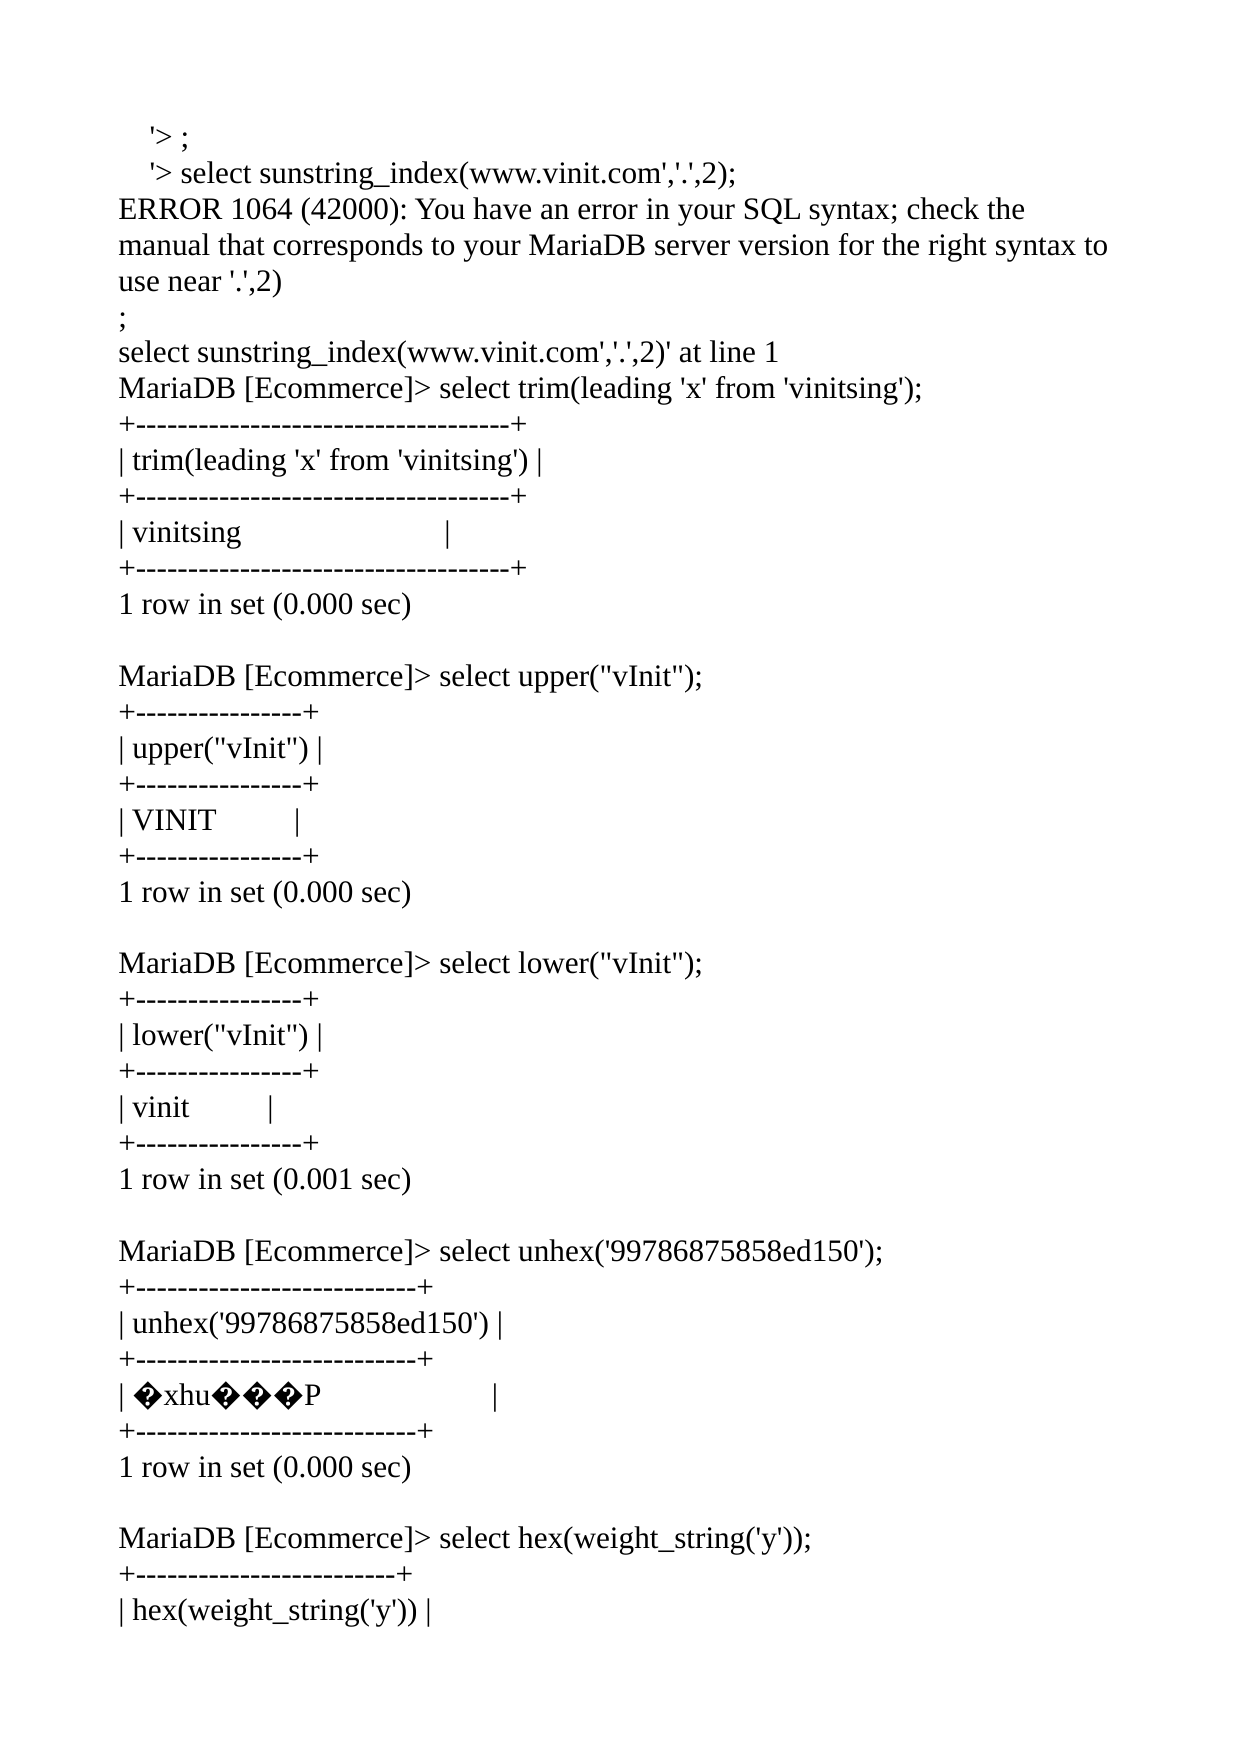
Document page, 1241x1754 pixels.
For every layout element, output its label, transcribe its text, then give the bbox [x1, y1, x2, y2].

text +----------------+ [118, 1124, 1122, 1160]
text +------------------------------------+ [118, 549, 1122, 585]
text +----------------+ [118, 693, 1122, 729]
text +-------------------------+ [118, 1556, 1122, 1592]
text MariaDB [Ecommerce]> select hex(weight_string('y')); [118, 1520, 1122, 1556]
text ERROR 1064 (42000): You have an error in your SQL syntax; check the manual that corresponds to your MariaDB server version for the right syntax to use near '.',2) [118, 190, 1122, 298]
text +----------------+ [118, 837, 1122, 873]
text '> ; [118, 118, 1122, 154]
text 1 row in set (0.001 sec) [118, 1160, 1122, 1196]
text MariaDB [Ecommerce]> select lower("vInit"); [118, 945, 1122, 981]
text | VINIT | [118, 801, 1122, 837]
text +------------------------------------+ [118, 477, 1122, 513]
text | hex(weight_string('y')) | [118, 1592, 1122, 1627]
text | vinitsing | [118, 513, 1122, 549]
text +----------------+ [118, 1052, 1122, 1088]
text +------------------------------------+ [118, 406, 1122, 442]
text '> select sunstring_index(www.vinit.com','.',2); [118, 154, 1122, 190]
text | lower("vInit") | [118, 1017, 1122, 1052]
text | trim(leading 'x' from 'vinitsing') | [118, 442, 1122, 477]
text ; [118, 298, 1122, 334]
text +---------------------------+ [118, 1412, 1122, 1448]
text | upper("vInit") | [118, 729, 1122, 765]
text +----------------+ [118, 981, 1122, 1017]
text 1 row in set (0.000 sec) [118, 873, 1122, 909]
text 1 row in set (0.000 sec) [118, 1448, 1122, 1484]
text 1 row in set (0.000 sec) [118, 585, 1122, 621]
text MariaDB [Ecommerce]> select upper("vInit"); [118, 657, 1122, 693]
text select sunstring_index(www.vinit.com','.',2)' at line 1 [118, 334, 1122, 370]
text +---------------------------+ [118, 1340, 1122, 1376]
text MariaDB [Ecommerce]> select unhex('99786875858ed150'); [118, 1232, 1122, 1268]
text +---------------------------+ [118, 1268, 1122, 1304]
text | unhex('99786875858ed150') | [118, 1304, 1122, 1340]
text MariaDB [Ecommerce]> select trim(leading 'x' from 'vinitsing'); [118, 370, 1122, 406]
text | vinit | [118, 1088, 1122, 1124]
text +----------------+ [118, 765, 1122, 801]
text | �xhu���P | [118, 1376, 1122, 1412]
